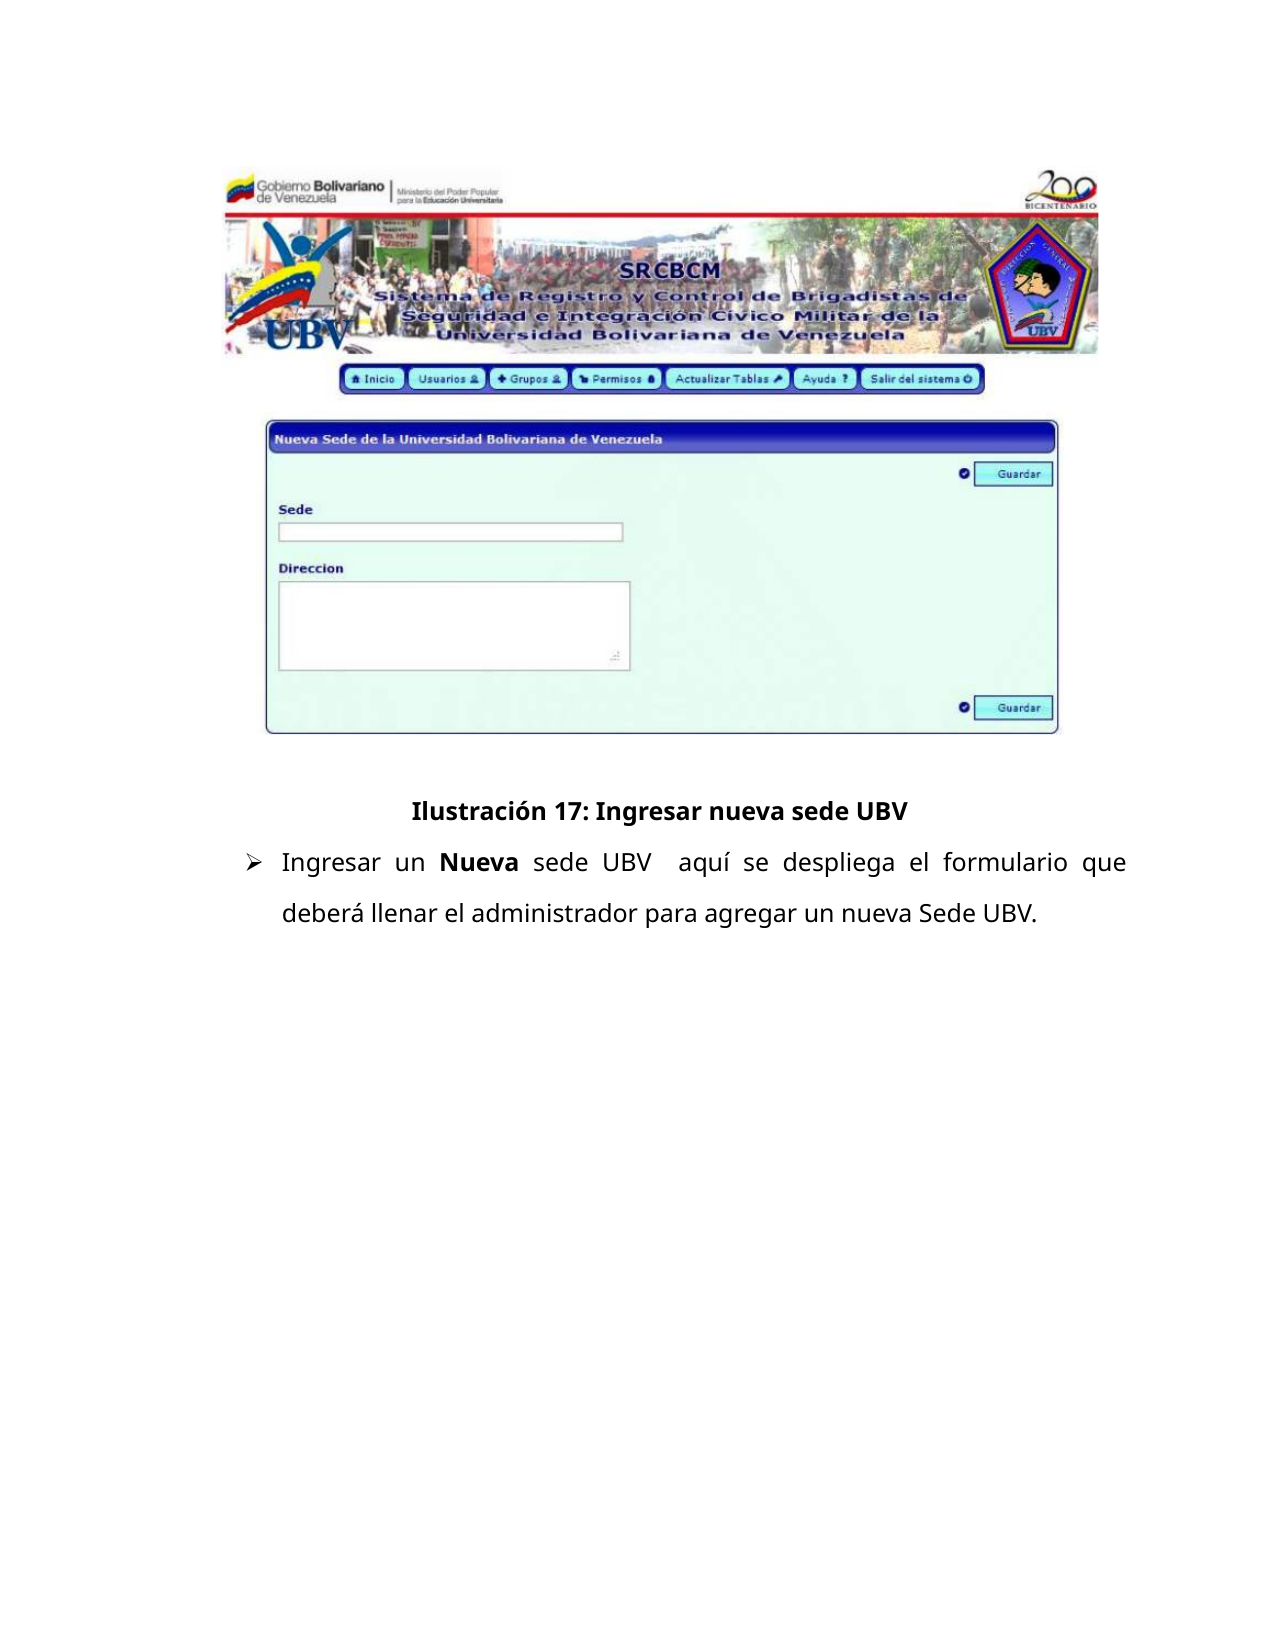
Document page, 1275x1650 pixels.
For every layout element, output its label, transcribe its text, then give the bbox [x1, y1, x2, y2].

list Ingresar un Nueva sede UBV aquí se despliega el formulario que deberá llenar el administrador para agregar un nueva Sede UBV. [221, 148, 1127, 930]
picture [221, 166, 1099, 735]
list Ilustración 17: Ingresar nueva sede UBV [221, 794, 1098, 828]
